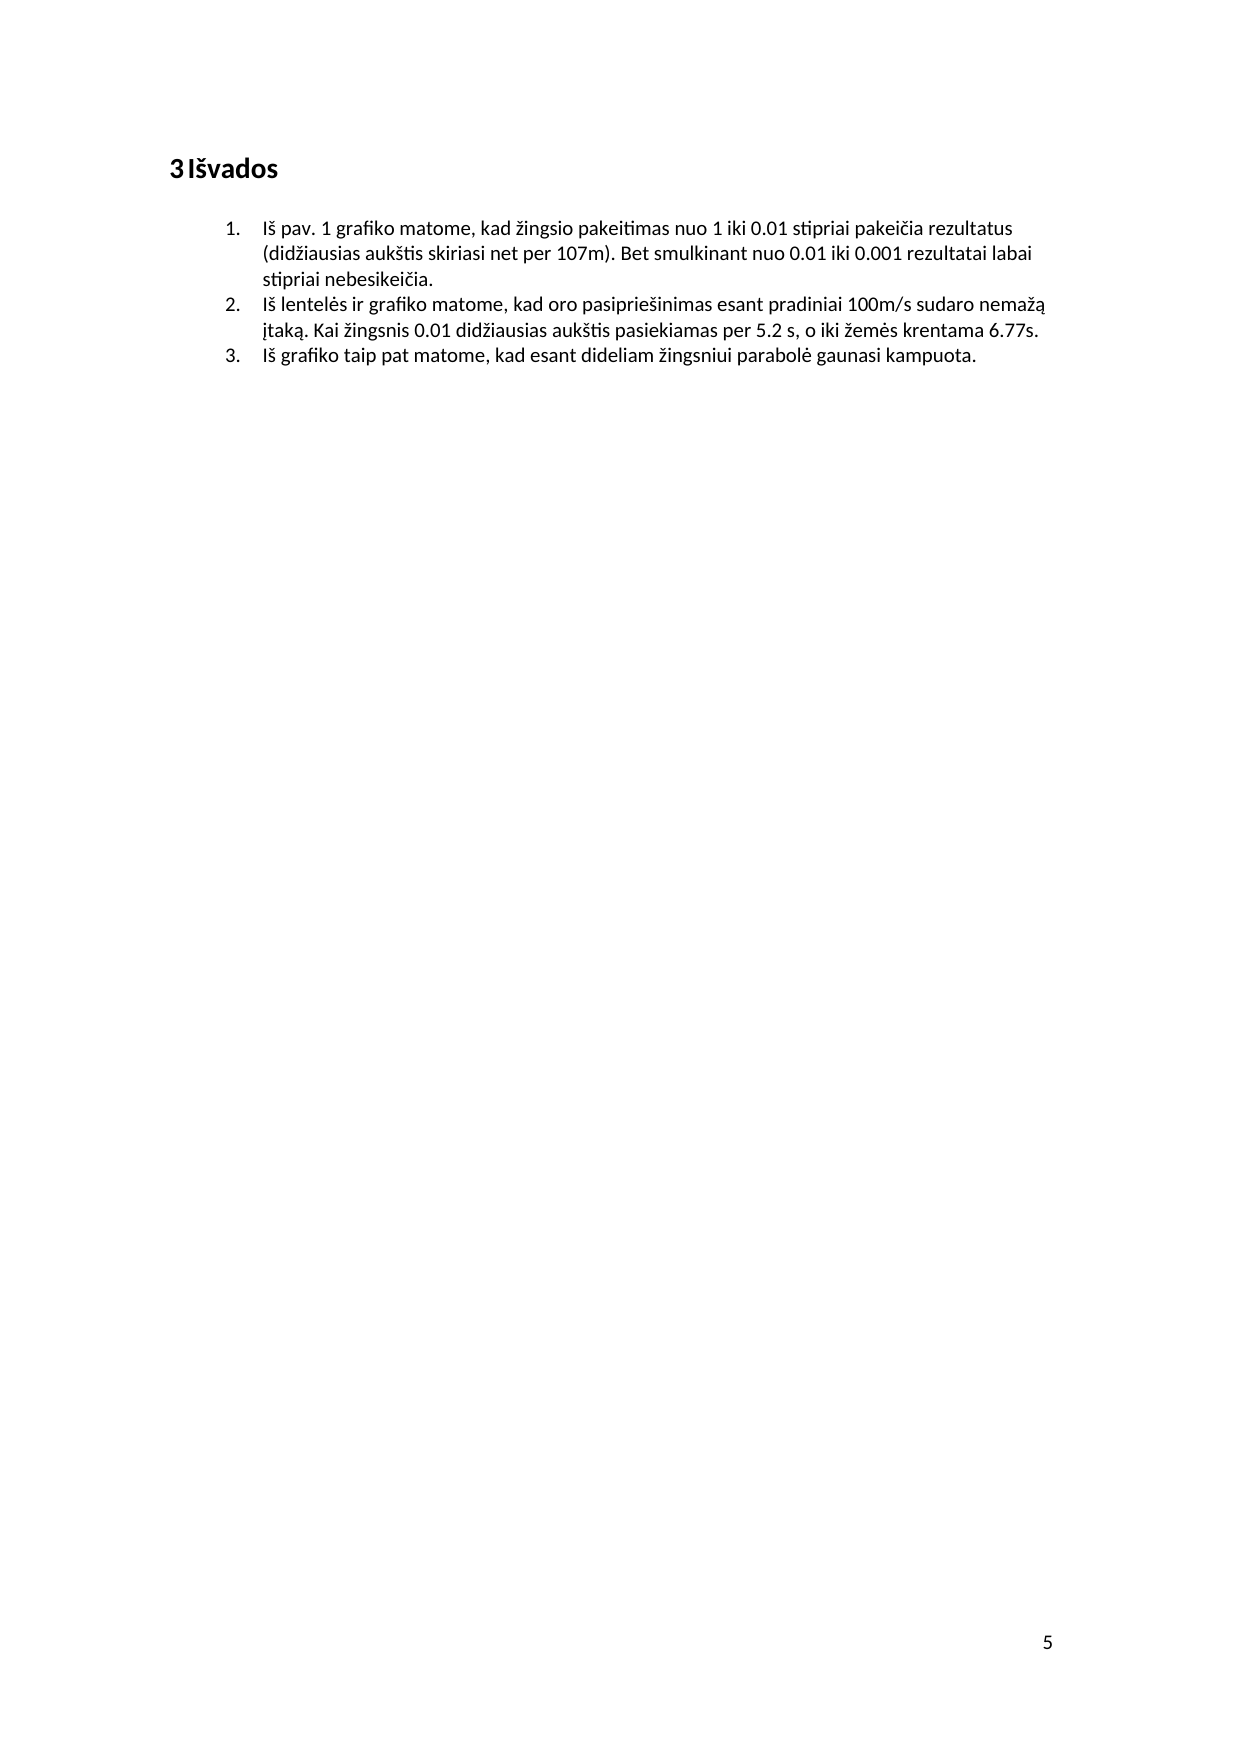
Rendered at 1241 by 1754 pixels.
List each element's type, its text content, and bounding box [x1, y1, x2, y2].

list Iš grafiko taip pat matome, kad esant dideliam žingsniui parabolė gaunasi kampuota. [225, 342, 1053, 368]
subtitle Išvados [169, 150, 1053, 186]
list Iš pav. 1 grafiko matome, kad žingsio pakeitimas nuo 1 iki 0.01 stipriai pakeičia rezultatus (didžiausias aukštis skiriasi net per 107m). Bet smulkinant nuo 0.01 iki 0.001 rezultatai labai stipriai nebesikeičia. [225, 215, 1053, 291]
list Iš lentelės ir grafiko matome, kad oro pasipriešinimas esant pradiniai 100m/s sudaro nemažą įtaką. Kai žingsnis 0.01 didžiausias aukštis pasiekiamas per 5.2 s, o iki žemės krentama 6.77s. [225, 291, 1053, 342]
